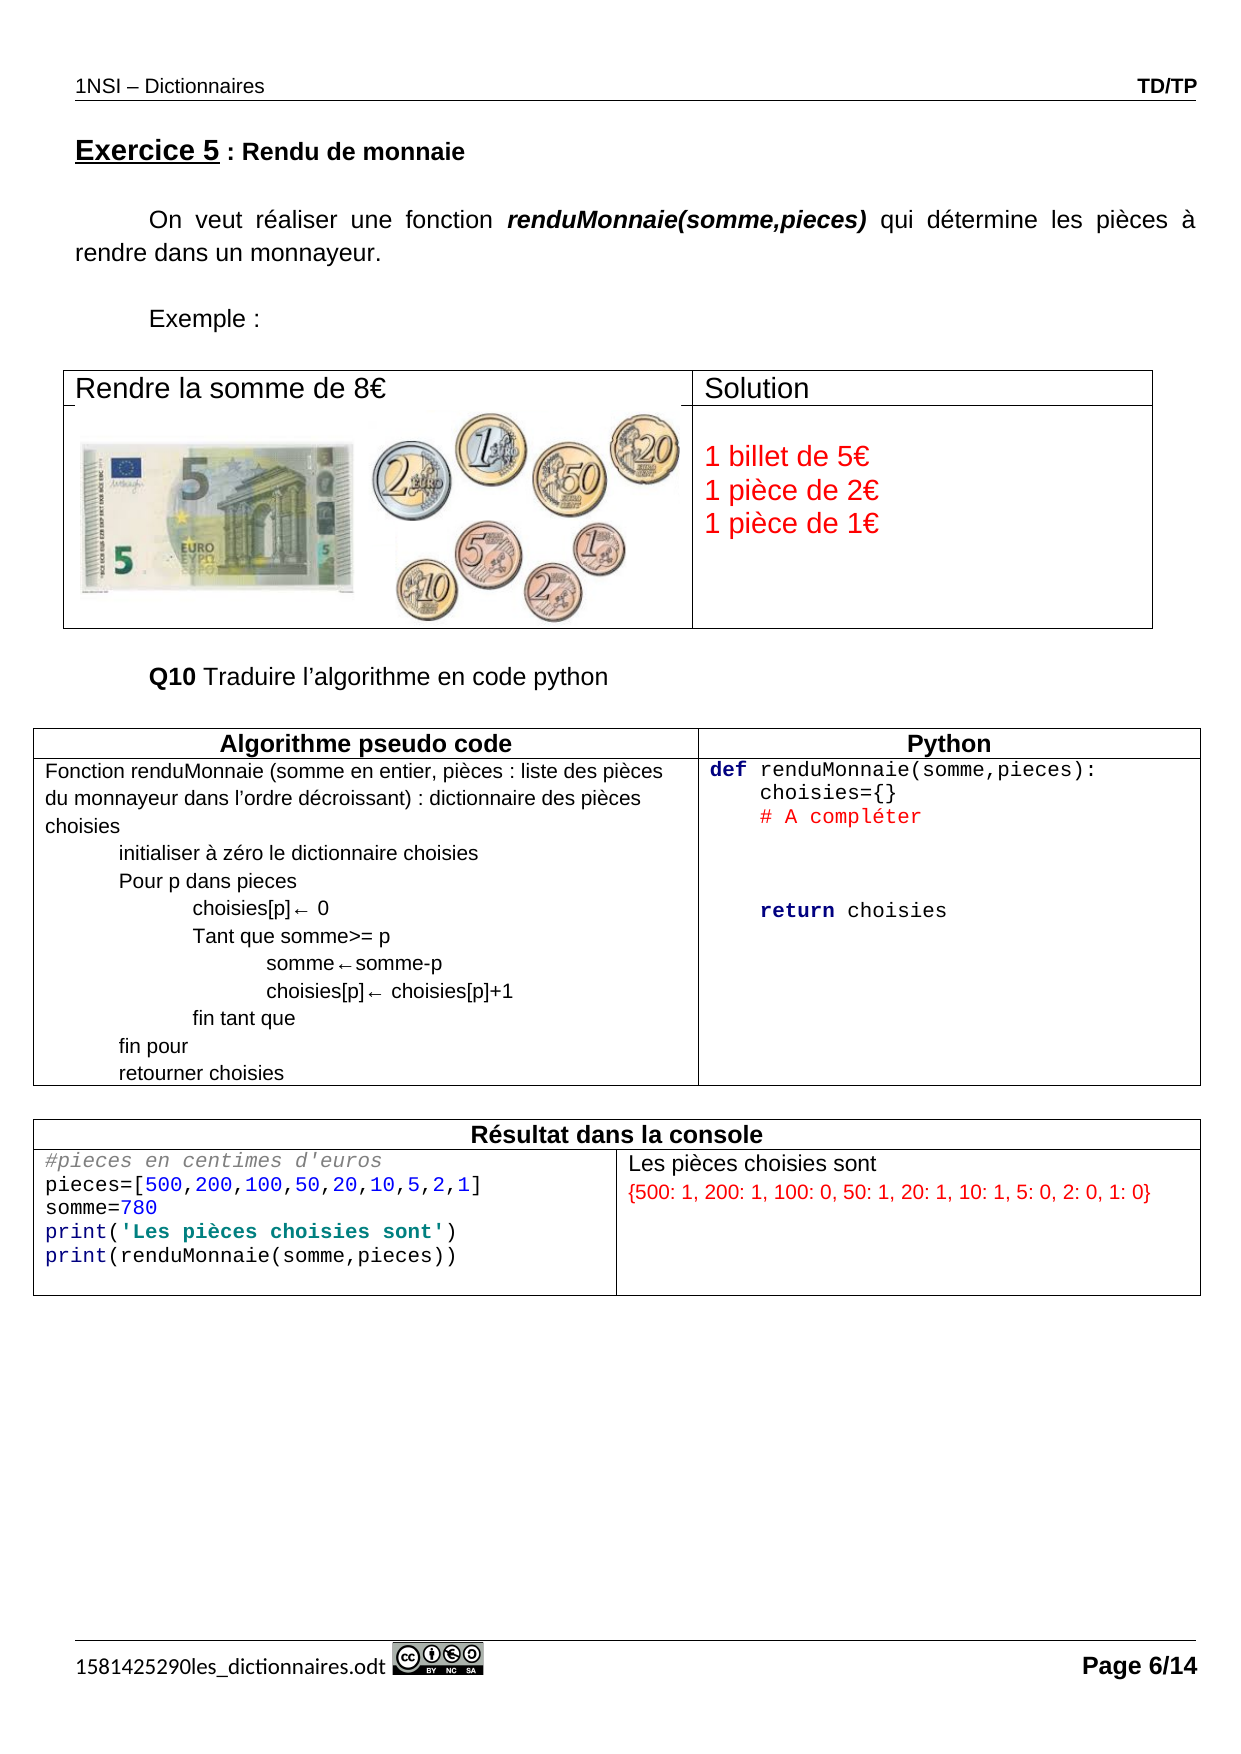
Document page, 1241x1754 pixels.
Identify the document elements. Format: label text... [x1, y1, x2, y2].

text Q10 Traduire l’algorithme en code python [75, 662, 1196, 691]
text Exemple : [75, 304, 1196, 332]
table_cell [64, 406, 75, 628]
table_cell Fonction renduMonnaie (somme en entier, pièces : liste des pièces du monnayeur dans l’ordre décroissant) : dictionnaire des pièces choisies initialiser à zéro le dictionnaire choisies Pour p dans pieces choisies[p]← 0 Tant que somme>= p somme←somme-p choisies[p]← choisies[p]+1 fin tant que fin pour retourner choisies [34, 759, 698, 1085]
text Exercice 5 : Rendu de monnaie [75, 133, 1196, 167]
table_header Résultat dans la console [34, 1120, 1200, 1149]
table_header Rendre la somme de 8€ [64, 371, 692, 405]
table_cell #pieces en centimes d'euros pieces=[500,200,100,50,20,10,5,2,1] somme=780 print('Les pièces choisies sont') print(renduMonnaie(somme,pieces)) [34, 1150, 616, 1294]
picture [392, 1642, 484, 1675]
table_cell [682, 406, 692, 628]
table_cell Les pièces choisies sont {500: 1, 200: 1, 100: 0, 50: 1, 20: 1, 10: 1, 5: 0, 2: 0, 1: 0} [617, 1150, 1200, 1294]
text On veut réaliser une fonction renduMonnaie(somme,pieces) qui détermine les pièces à rendre dans un monnayeur. [75, 204, 1196, 266]
table_cell 1 billet de 5€ 1 pièce de 2€ 1 pièce de 1€ [693, 406, 1152, 628]
table_header Algorithme pseudo code [34, 729, 698, 758]
table_cell def renduMonnaie(somme,pieces): choisies={} # A compléter return choisies [699, 759, 1200, 1085]
table_header Solution [693, 371, 1152, 405]
table_header Python [699, 729, 1200, 758]
